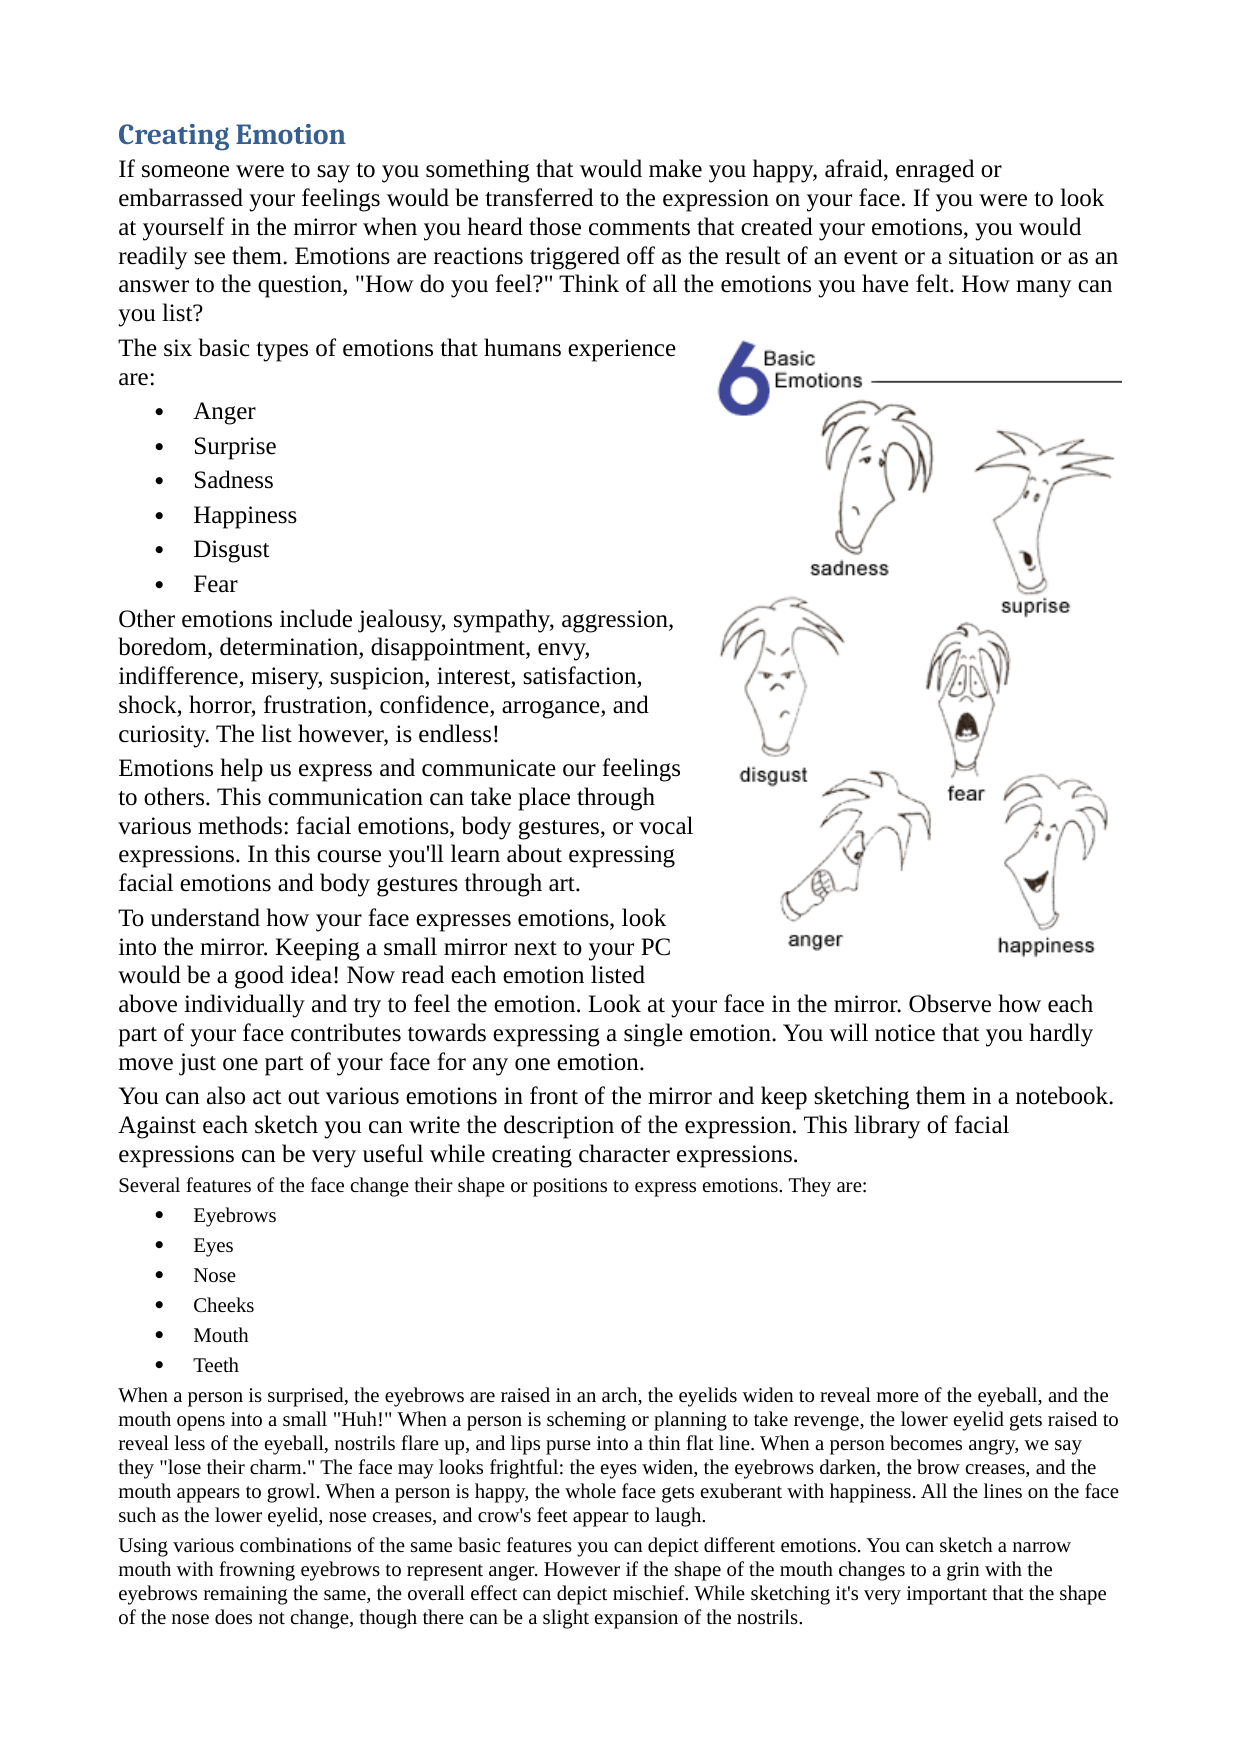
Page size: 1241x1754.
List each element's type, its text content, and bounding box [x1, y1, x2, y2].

list Eyebrows [156, 1203, 1122, 1227]
list Mouth [156, 1323, 1122, 1347]
text To understand how your face expresses emotions, look into the mirror. Keeping a small mirror next to your PC would be a good idea! Now read each emotion listed above individually and try to feel the emotion. Look at your face in the mirror. Observe how each part of your face contributes towards expressing a single emotion. You will notice that you hardly move just one part of your face for any one emotion. [118, 903, 1122, 1075]
picture [715, 336, 1122, 962]
list Surprise [156, 431, 715, 459]
list Anger [156, 396, 715, 425]
text The six basic types of emotions that humans experience are: [118, 333, 1122, 390]
text If someone were to say to you something that would make you happy, afraid, enraged or embarrassed your feelings would be transferred to the expression on your face. If you were to look at yourself in the mirror when you heard those comments that created your emotions, you would readily see them. Emotions are reactions triggered off as the result of an event or a situation or as an answer to the question, "How do you feel?" Think of all the emotions you have felt. How many can you list? [118, 154, 1122, 327]
list Fear [156, 569, 715, 598]
text You can also act out various emotions in front of the mirror and keep sketching them in a notebook. Against each sketch you can write the description of the expression. This library of facial expressions can be very useful while creating character expressions. [118, 1081, 1122, 1167]
list Disgust [156, 534, 715, 563]
text Several features of the face change their shape or positions to express emotions. They are: [118, 1173, 1122, 1197]
text Using various combinations of the same basic features you can depict different emotions. You can sketch a narrow mouth with frowning eyebrows to represent anger. However if the shape of the mouth changes to a grin with the eyebrows remaining the same, the overall effect can depict mischief. While sketching it's very important that the shape of the nose does not change, though there can be a slight expansion of the nostrils. [118, 1533, 1122, 1629]
text When a person is surprised, the eyebrows are raised in an arch, the eyelids widen to reveal more of the eyeball, and the mouth opens into a small "Huh!" When a person is scheming or planning to take revenge, the lower eyelid gets raised to reveal less of the eyeball, nostrils flare up, and lips purse into a thin flat line. When a person becomes angry, we say they "lose their charm." The face may looks frightful: the eyes widen, the eyebrows darken, the brow creases, and the mouth appears to growl. When a person is happy, the whole face gets exuberant with happiness. All the lines on the face such as the lower eyelid, nose creases, and crow's feet appear to laugh. [118, 1383, 1122, 1527]
list Nose [156, 1263, 1122, 1287]
text Emotions help us express and communicate our feelings to others. This communication can take place through various methods: facial emotions, body gestures, or vocal expressions. In this course you'll learn about expressing facial emotions and body gestures through art. [118, 753, 715, 897]
list Sadness [156, 465, 715, 494]
list Eyes [156, 1233, 1122, 1257]
subtitle Creating Emotion [118, 118, 1122, 152]
list Happiness [156, 500, 715, 529]
text Other emotions include jealousy, sympathy, aggression, boredom, determination, disappointment, envy, indifference, misery, suspicion, interest, satisfaction, shock, horror, frustration, confidence, arrogance, and curiosity. The list however, is endless! [118, 604, 715, 747]
list Teeth [156, 1353, 1122, 1377]
list Cheeks [156, 1293, 1122, 1317]
